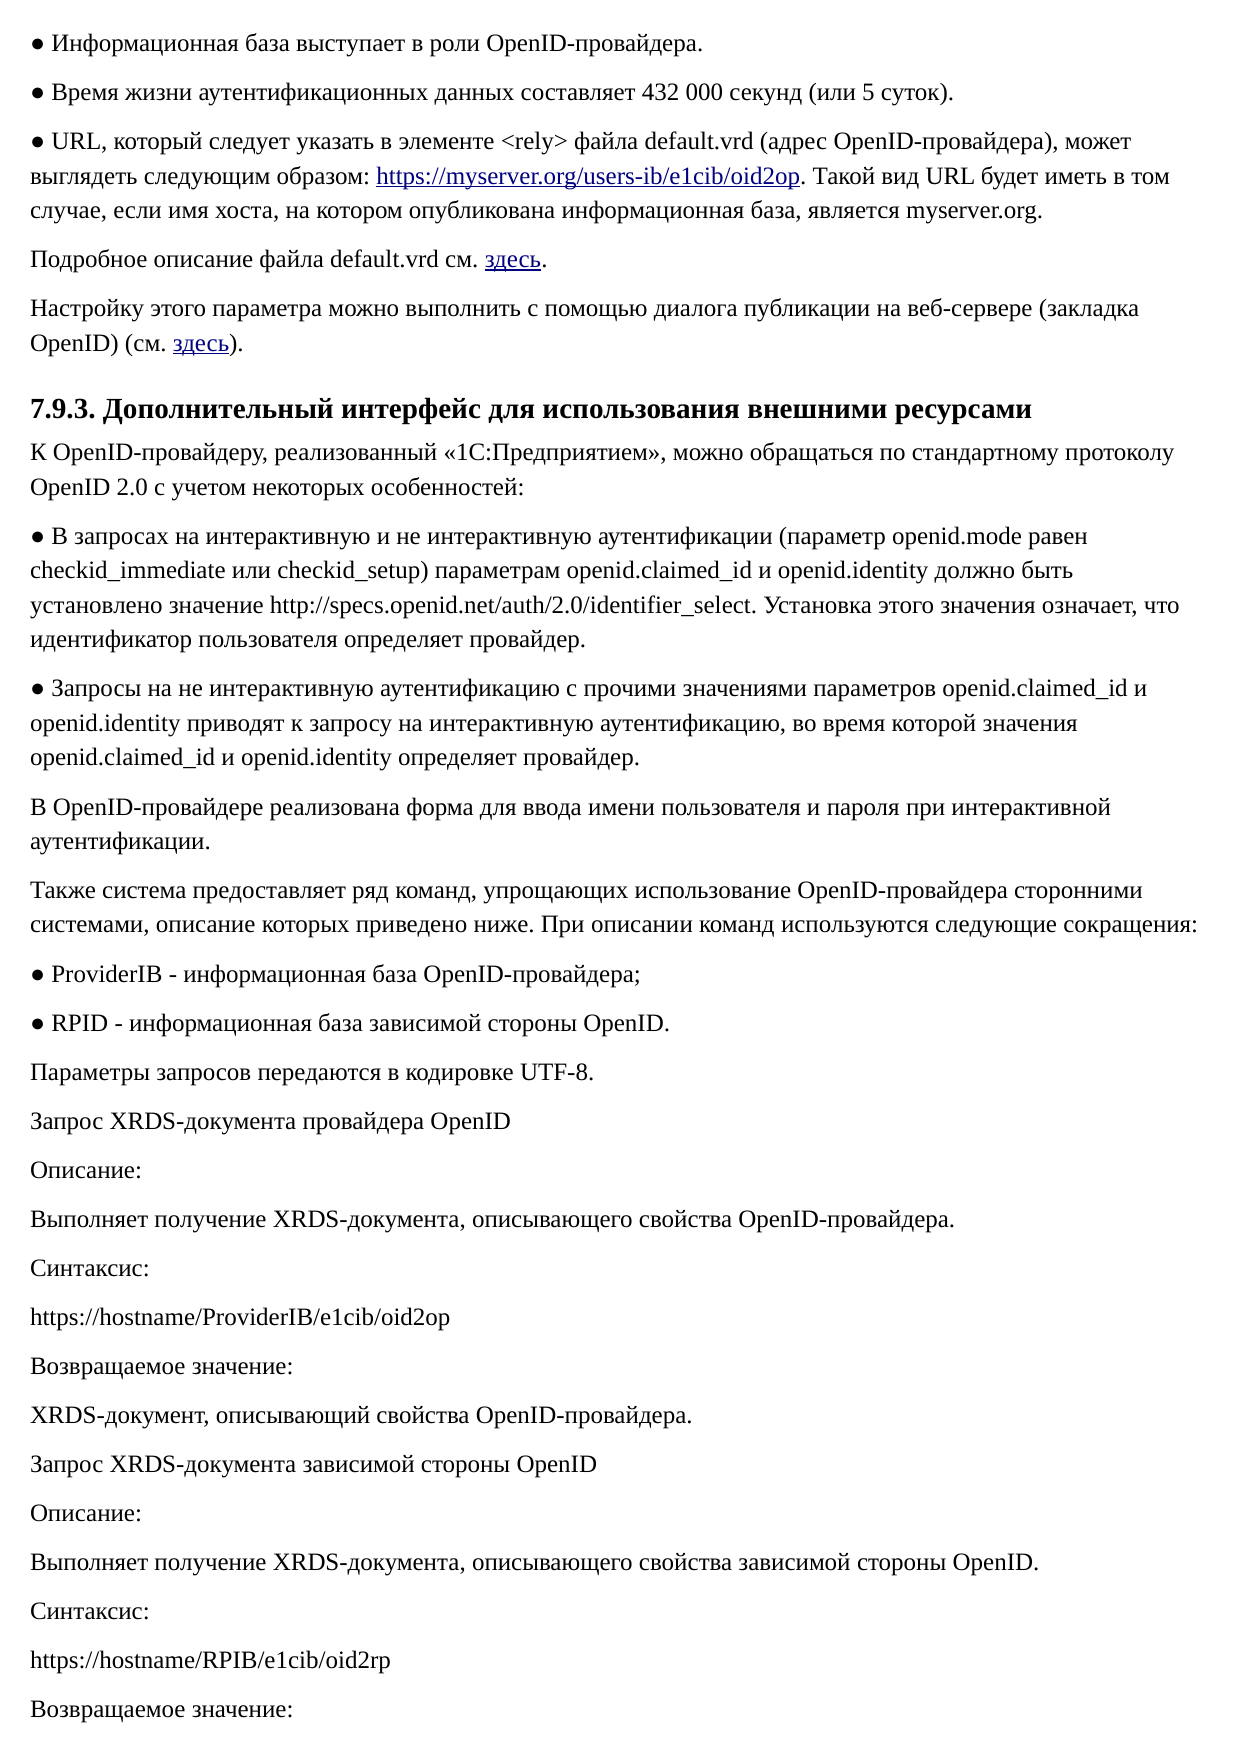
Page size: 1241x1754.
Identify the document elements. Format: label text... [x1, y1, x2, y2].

text Запрос XRDS-документа зависимой стороны OpenID [30, 1449, 1211, 1478]
text ● RPID ‑ информационная база зависимой стороны OpenID. [30, 1008, 1211, 1036]
text ● В запросах на интерактивную и не интерактивную аутентификации (параметр openid.mode равен checkid_immediate или checkid_setup) параметрам openid.claimed_id и openid.identity должно быть установлено значение http://specs.openid.net/auth/2.0/identifier_select. Установка этого значения означает, что идентификатор пользователя определяет провайдер. [30, 521, 1211, 653]
text Настройку этого параметра можно выполнить с помощью диалога публикации на веб-сервере (закладка OpenID) (см. здесь). [30, 293, 1211, 357]
text XRDS-документ, описывающий свойства OpenID-провайдера. [30, 1400, 1211, 1429]
text Описание: [30, 1155, 1211, 1184]
text ● ProviderIB ‑ информационная база OpenID-провайдера; [30, 959, 1211, 987]
text Параметры запросов передаются в кодировке UTF-8. [30, 1057, 1211, 1086]
text В OpenID-провайдере реализована форма для ввода имени пользователя и пароля при интерактивной аутентификации. [30, 792, 1211, 855]
text Описание: [30, 1498, 1211, 1527]
text Возвращаемое значение: [30, 1694, 1211, 1723]
text Синтаксис: [30, 1253, 1211, 1282]
text Синтаксис: [30, 1596, 1211, 1625]
text ● Время жизни аутентификационных данных составляет 432 000 секунд (или 5 суток). [30, 77, 1211, 106]
text Возвращаемое значение: [30, 1351, 1211, 1380]
text ● URL, который следует указать в элементе <rely> файла default.vrd (адрес OpenID-провайдера), может выглядеть следующим образом: https://myserver.org/users-ib/e1cib/oid2op. Такой вид URL будет иметь в том случае, если имя хоста, на котором опубликована информационная база, является myserver.org. [30, 126, 1211, 224]
subtitle 7.9.3. Дополнительный интерфейс для использования внешними ресурсами [30, 391, 1211, 425]
text ● Запросы на не интерактивную аутентификацию с прочими значениями параметров openid.claimed_id и openid.identity приводят к запросу на интерактивную аутентификацию, во время которой значения openid.claimed_id и openid.identity определяет провайдер. [30, 673, 1211, 771]
text ● Информационная база выступает в роли OpenID-провайдера. [30, 28, 1211, 57]
text Выполняет получение XRDS-документа, описывающего свойства OpenID-провайдера. [30, 1204, 1211, 1233]
text Подробное описание файла default.vrd см. здесь. [30, 244, 1211, 273]
text Также система предоставляет ряд команд, упрощающих использование OpenID-провайдера сторонними системами, описание которых приведено ниже. При описании команд используются следующие сокращения: [30, 875, 1211, 938]
text https://hostname/RPIB/e1cib/oid2rp [30, 1646, 1211, 1674]
text Выполняет получение XRDS-документа, описывающего свойства зависимой стороны OpenID. [30, 1547, 1211, 1576]
text https://hostname/ProviderIB/e1cib/oid2op [30, 1302, 1211, 1331]
text К OpenID-провайдеру, реализованный «1С:Предприятием», можно обращаться по стандартному протоколу OpenID 2.0 с учетом некоторых особенностей: [30, 437, 1211, 501]
text Запрос XRDS-документа провайдера OpenID [30, 1106, 1211, 1134]
